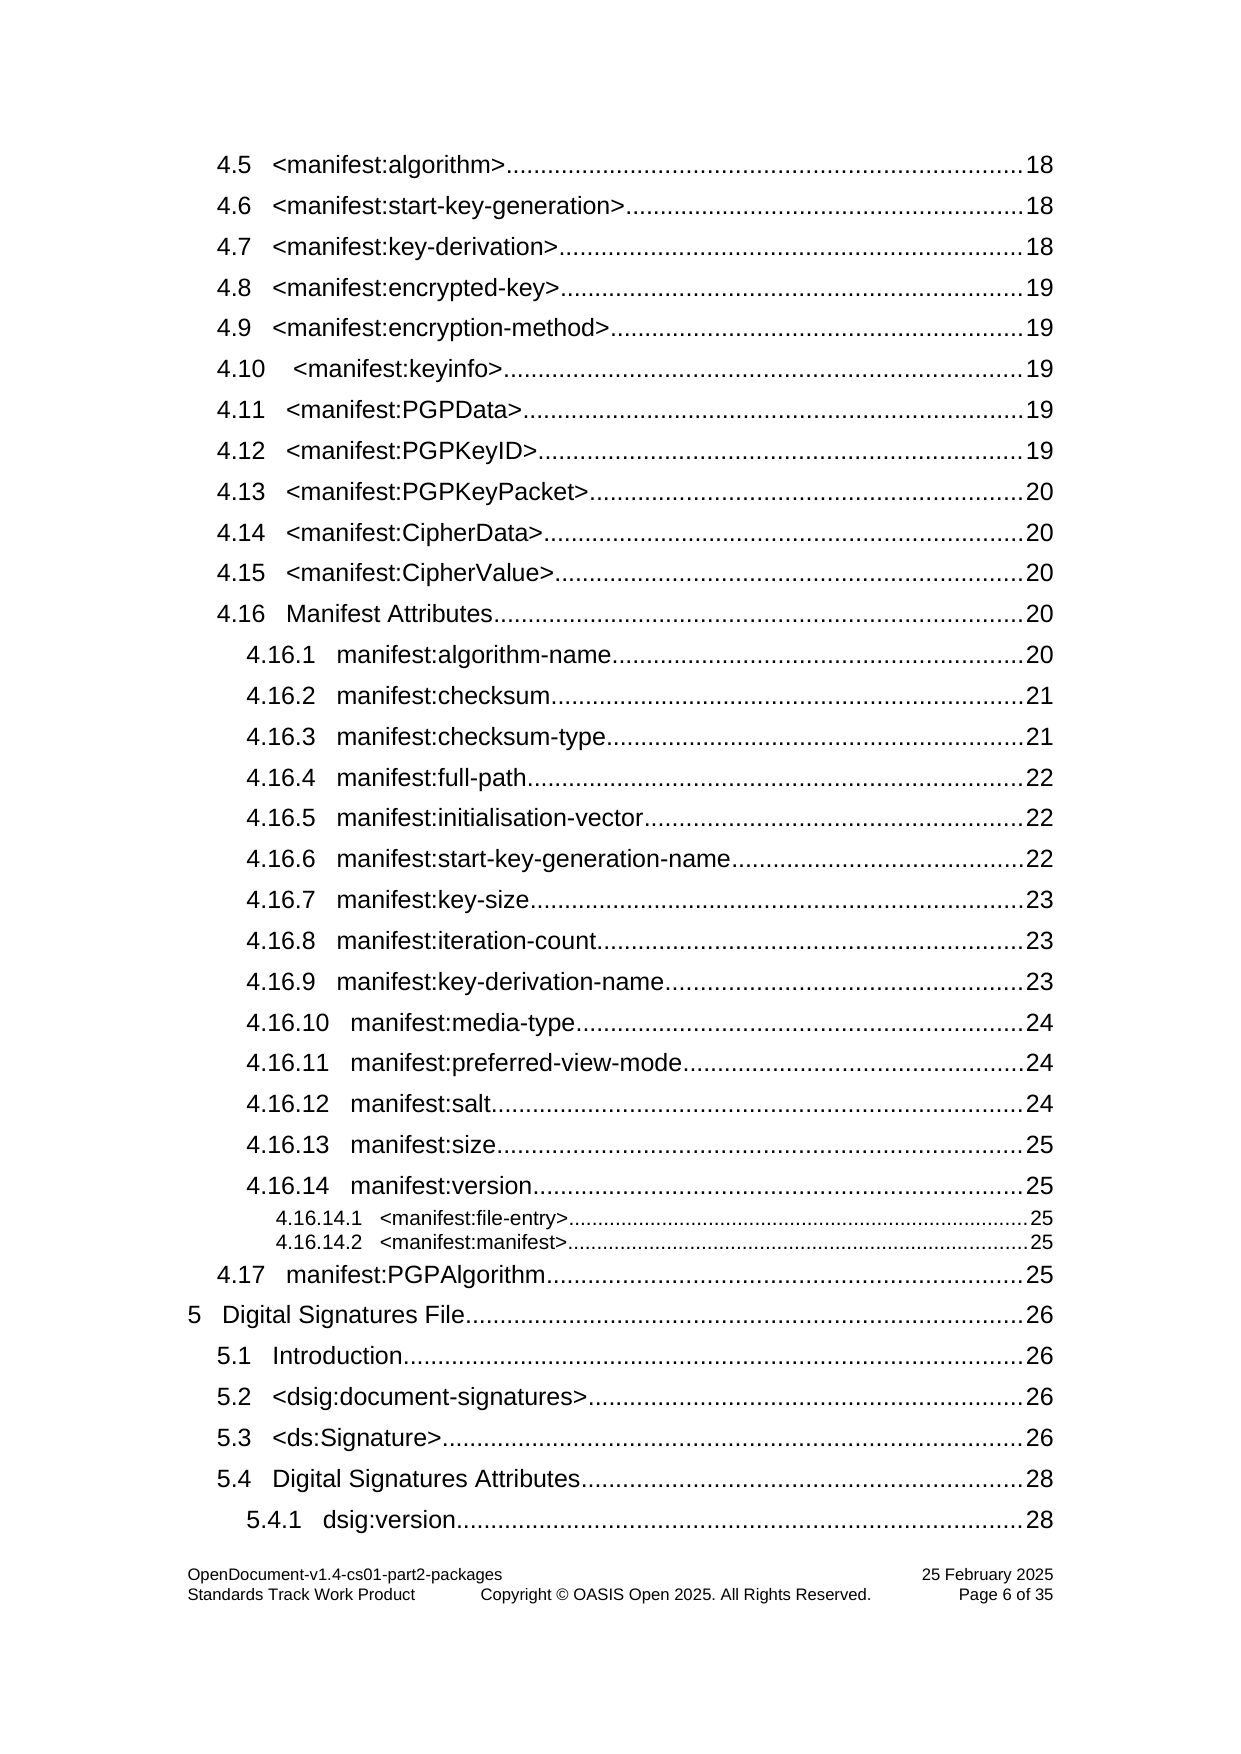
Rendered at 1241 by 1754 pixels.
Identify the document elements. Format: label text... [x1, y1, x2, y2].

text 4.16.14.1 <manifest:file-entry> 25 [276, 1206, 1053, 1229]
text 5.1 Introduction 26 [217, 1341, 1053, 1370]
text 4.16.8 manifest:iteration-count 23 [246, 926, 1053, 954]
text 4.16.10 manifest:media-type 24 [246, 1007, 1053, 1036]
text 4.16.1 manifest:algorithm-name 20 [246, 640, 1053, 669]
text 4.16.2 manifest:checksum 21 [246, 681, 1053, 709]
text 4.16.14.2 <manifest:manifest> 25 [276, 1229, 1053, 1253]
text 4.7 <manifest:key-derivation> 18 [217, 232, 1053, 260]
text 4.16.12 manifest:salt 24 [246, 1089, 1053, 1118]
text 4.16.3 manifest:checksum-type 21 [246, 722, 1053, 750]
text 5.4 Digital Signatures Attributes 28 [217, 1464, 1053, 1492]
text 4.10 <manifest:keyinfo> 19 [217, 354, 1053, 383]
text 4.16.5 manifest:initialisation-vector 22 [246, 803, 1053, 832]
text 5 Digital Signatures File 26 [187, 1300, 1053, 1329]
text 4.16.6 manifest:start-key-generation-name 22 [246, 844, 1053, 873]
text 4.16.13 manifest:size 25 [246, 1130, 1053, 1159]
text 4.5 <manifest:algorithm> 18 [217, 150, 1053, 179]
text 4.15 <manifest:CipherValue> 20 [217, 558, 1053, 587]
text 5.3 <ds:Signature> 26 [217, 1423, 1053, 1452]
text 4.16.4 manifest:full-path 22 [246, 762, 1053, 791]
text 4.12 <manifest:PGPKeyID> 19 [217, 436, 1053, 464]
text 4.16.7 manifest:key-size 23 [246, 885, 1053, 914]
text 4.13 <manifest:PGPKeyPacket> 20 [217, 477, 1053, 505]
text 4.6 <manifest:start-key-generation> 18 [217, 191, 1053, 219]
text 4.8 <manifest:encrypted-key> 19 [217, 272, 1053, 301]
text 4.9 <manifest:encryption-method> 19 [217, 313, 1053, 342]
text 4.16.11 manifest:preferred-view-mode 24 [246, 1048, 1053, 1077]
text 4.16.14 manifest:version 25 [246, 1171, 1053, 1199]
text 4.17 manifest:PGPAlgorithm 25 [217, 1259, 1053, 1288]
text 4.11 <manifest:PGPData> 19 [217, 395, 1053, 424]
text 5.2 <dsig:document-signatures> 26 [217, 1382, 1053, 1411]
text 5.4.1 dsig:version 28 [246, 1504, 1053, 1533]
text 4.14 <manifest:CipherData> 20 [217, 517, 1053, 546]
text 4.16.9 manifest:key-derivation-name 23 [246, 967, 1053, 995]
text 4.16 Manifest Attributes 20 [217, 599, 1053, 628]
